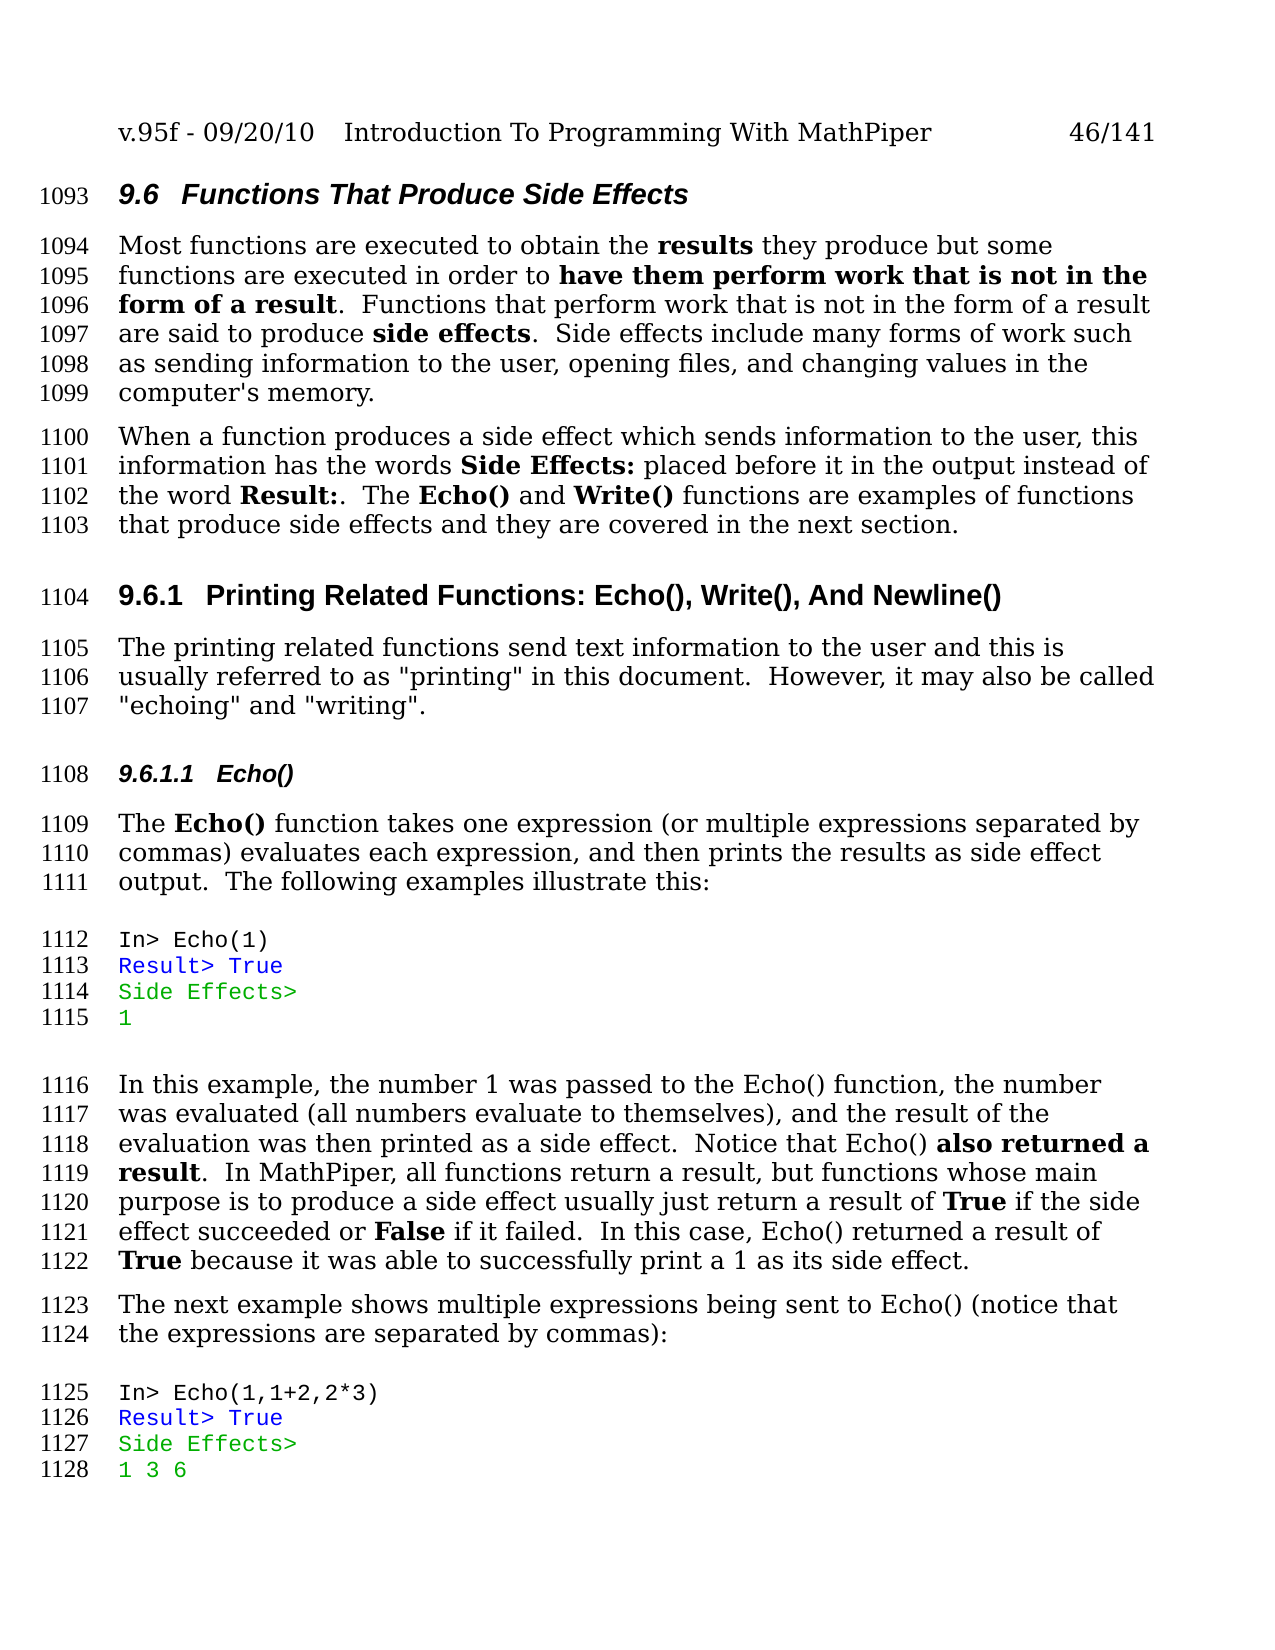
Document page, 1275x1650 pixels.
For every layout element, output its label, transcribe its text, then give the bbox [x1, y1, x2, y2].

text Result> True [118, 954, 1157, 980]
text The Echo() function takes one expression (or multiple expressions separated by commas) evaluates each expression, and then prints the results as side effect output. The following examples illustrate this: [118, 809, 1157, 896]
subtitle Functions That Produce Side Effects [118, 177, 1157, 210]
text The next example shows multiple expressions being sent to Echo() (notice that the expressions are separated by commas): [118, 1291, 1157, 1349]
subtitle Printing Related Functions: Echo(), Write(), And Newline() [118, 578, 1157, 612]
text Result> True [118, 1407, 1157, 1433]
text 1 3 6 [118, 1459, 1157, 1484]
text Side Effects> [118, 1433, 1157, 1459]
text In> Echo(1,1+2,2*3) [118, 1381, 1157, 1407]
text 1 [118, 1006, 1157, 1032]
text In> Echo(1) [118, 928, 1157, 954]
text Most functions are executed to obtain the results they produce but some functions are executed in order to have them perform work that is not in the form of a result. Functions that perform work that is not in the form of a result are said to produce side effects. Side effects include many forms of work such as sending information to the user, opening files, and changing values in the computer's memory. [118, 231, 1157, 407]
text Side Effects> [118, 980, 1157, 1006]
text In this example, the number 1 was passed to the Echo() function, the number was evaluated (all numbers evaluate to themselves), and the result of the evaluation was then printed as a side effect. Notice that Echo() also returned a result. In MathPiper, all functions return a result, but functions whose main purpose is to produce a side effect usually just return a result of True if the side effect succeeded or False if it failed. In this case, Echo() returned a result of True because it was able to successfully print a 1 as its side effect. [118, 1070, 1157, 1276]
text The printing related functions send text information to the user and this is usually referred to as "printing" in this document. However, it may also be called "echoing" and "writing". [118, 633, 1157, 720]
text When a function produces a side effect which sends information to the user, this information has the words Side Effects: placed before it in the output instead of the word Result:. The Echo() and Write() functions are examples of functions that produce side effects and they are covered in the next section. [118, 422, 1157, 539]
subtitle Echo() [118, 759, 1157, 788]
